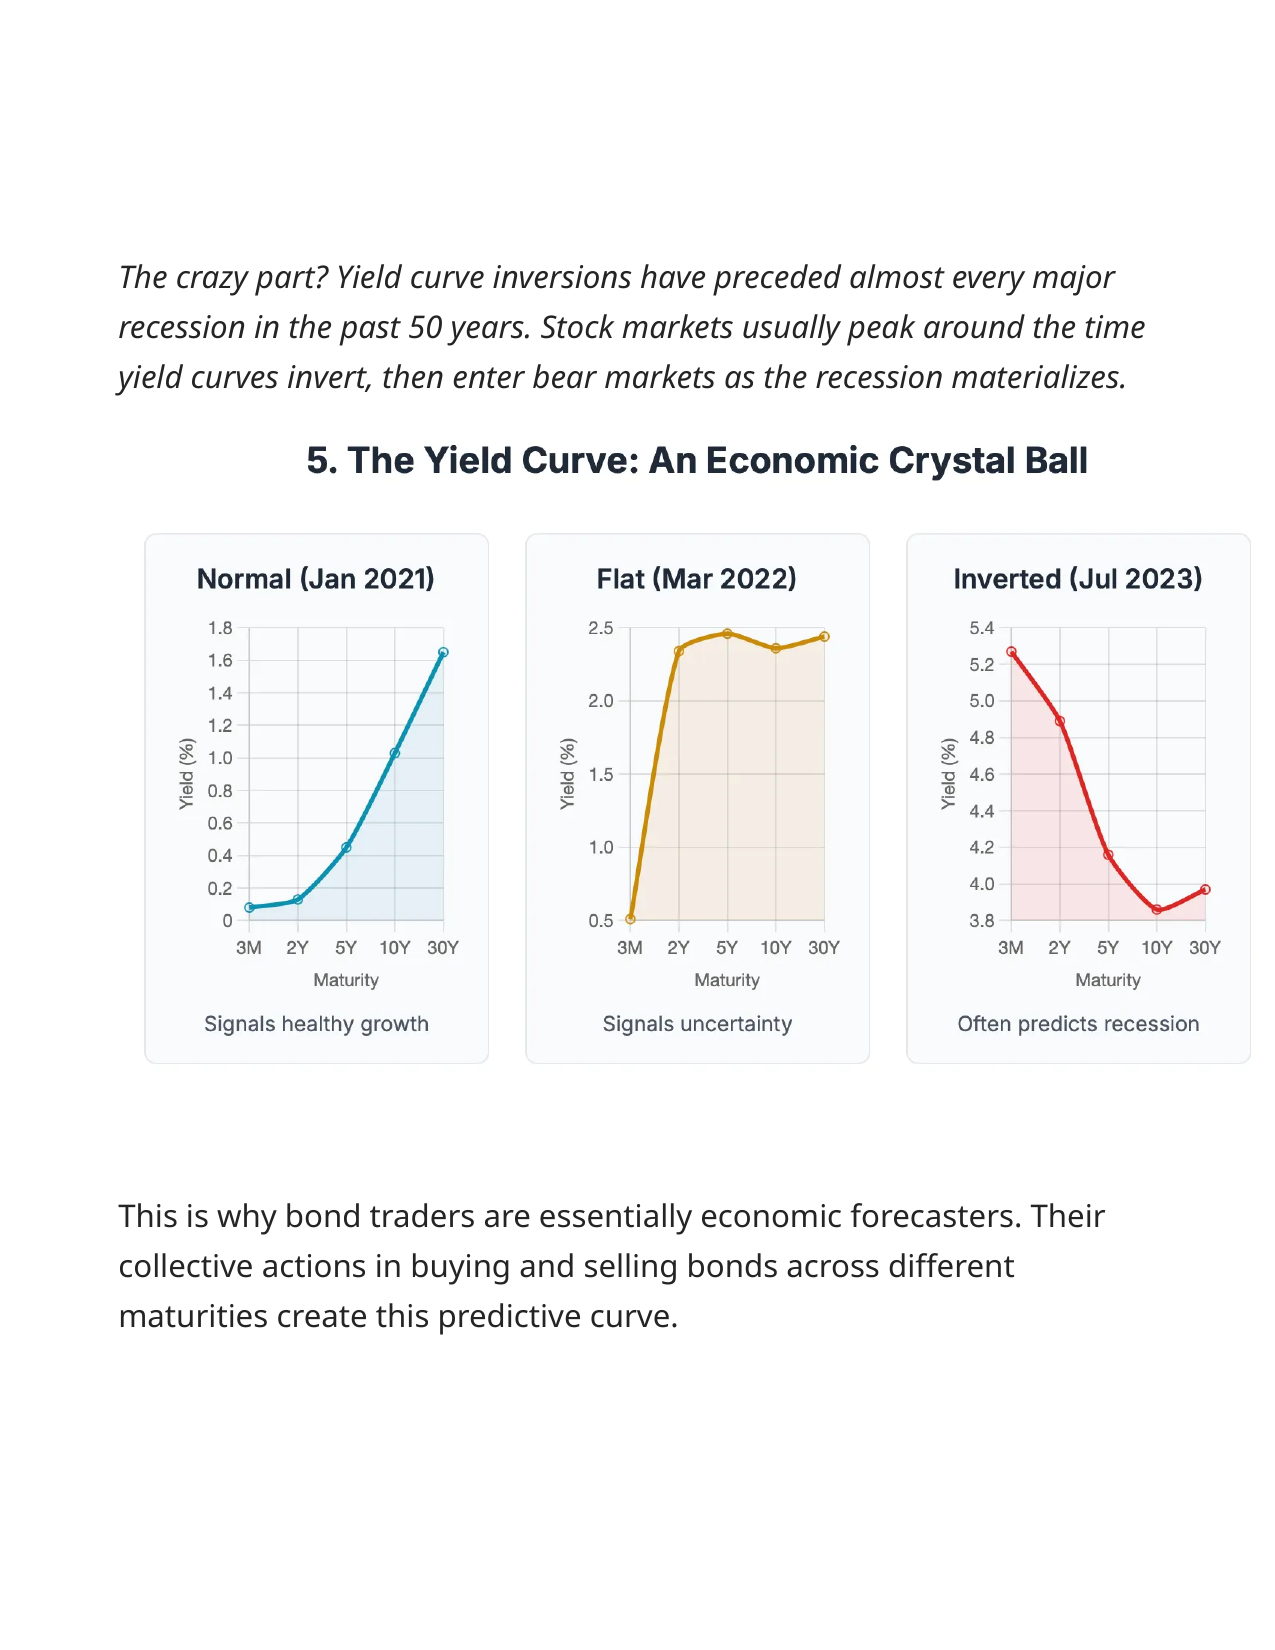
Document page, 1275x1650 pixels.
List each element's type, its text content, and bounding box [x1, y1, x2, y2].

picture [117, 411, 1275, 1088]
text This is why bond traders are essentially economic forecasters. Their collective actions in buying and selling bonds across different maturities create this predictive curve. [118, 1187, 1157, 1337]
text The crazy part? Yield curve inversions have preceded almost every major recession in the past 50 years. Stock markets usually peak around the time yield curves invert, then enter bear markets as the recession materializes. [118, 247, 1157, 397]
